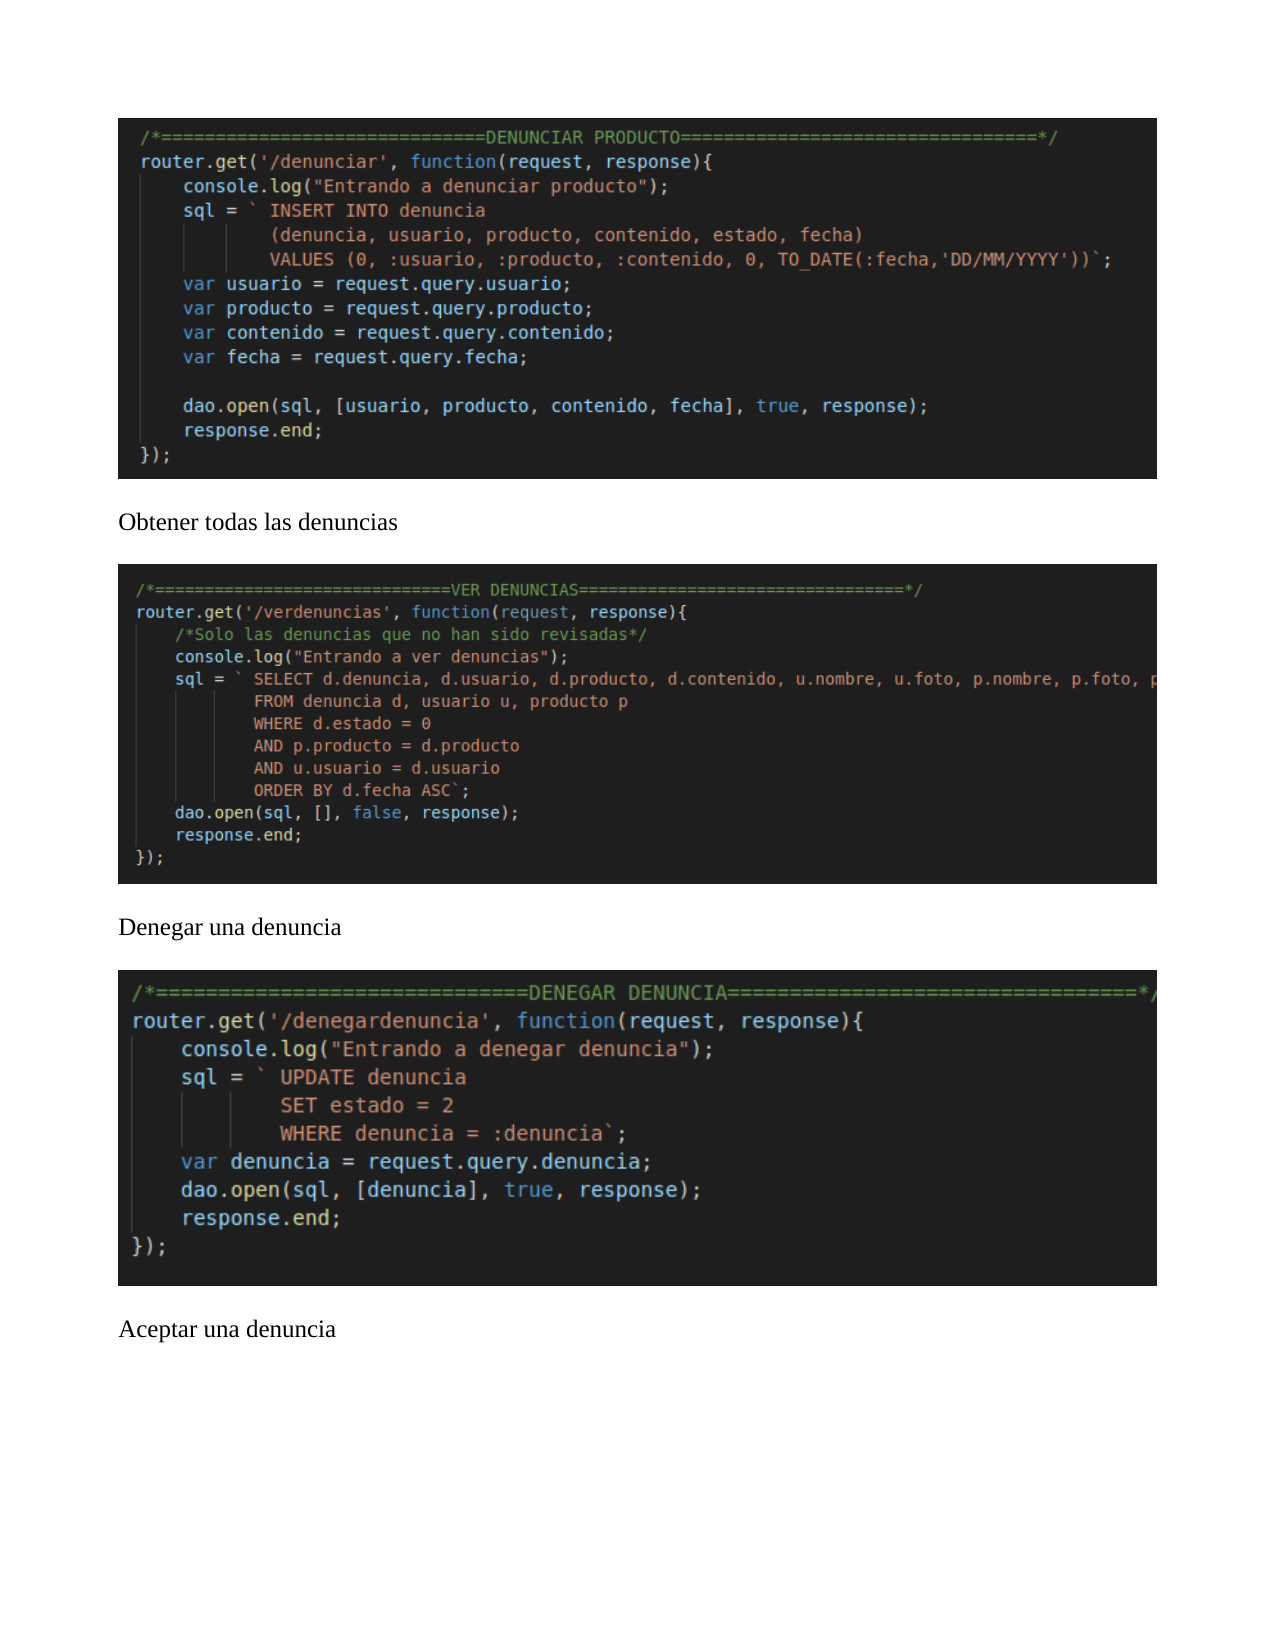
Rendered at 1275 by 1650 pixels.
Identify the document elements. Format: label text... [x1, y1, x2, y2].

picture [118, 564, 1157, 884]
text Obtener todas las denuncias [118, 479, 1157, 536]
text Aceptar una denuncia [118, 1286, 1157, 1343]
picture [118, 970, 1157, 1286]
picture [118, 118, 1157, 479]
text Denegar una denuncia [118, 884, 1157, 941]
